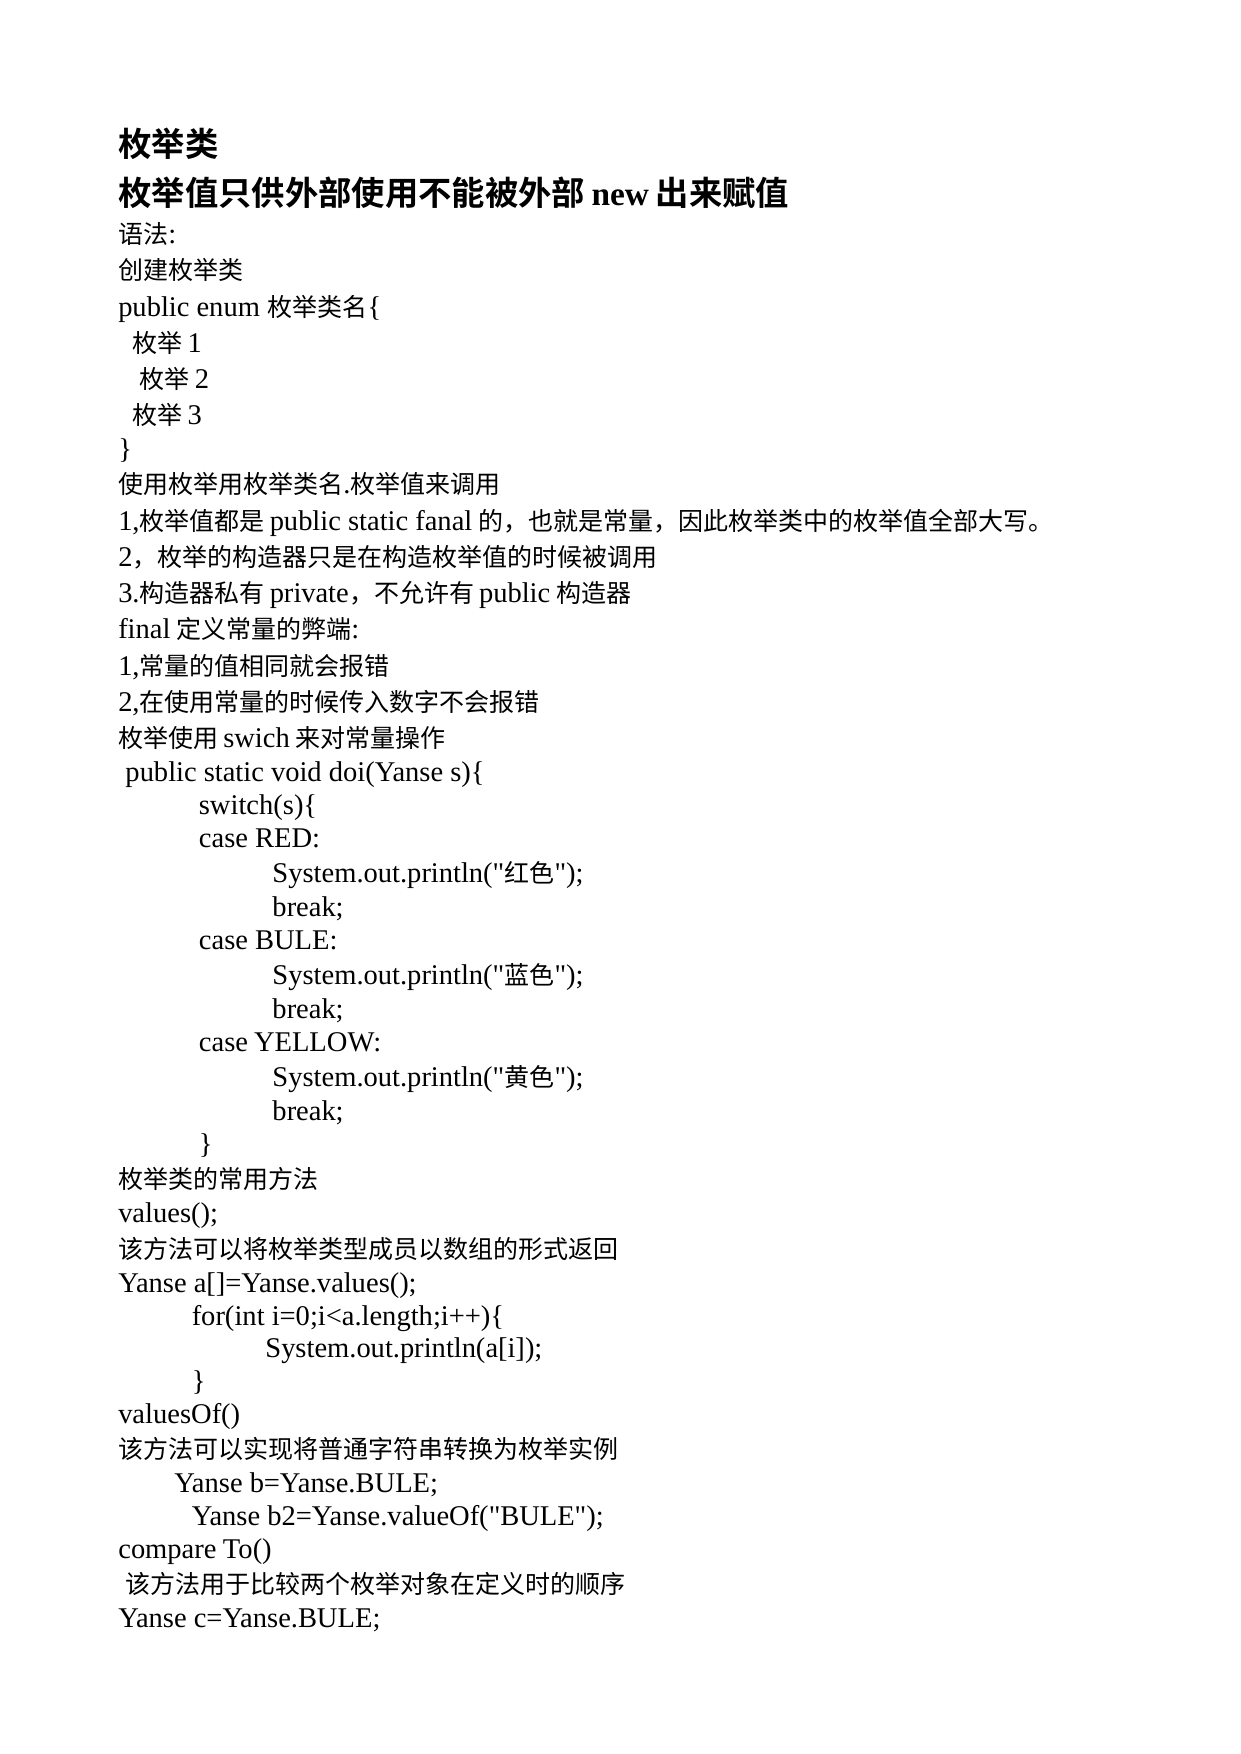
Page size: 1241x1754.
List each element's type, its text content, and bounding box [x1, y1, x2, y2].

text 枚举2 [118, 359, 1122, 396]
text final定义常量的弊端: [118, 610, 1122, 646]
text 枚举1 [118, 323, 1122, 359]
text switch(s){ [118, 788, 1122, 821]
text 枚举类的常用方法 [118, 1160, 1122, 1196]
text 枚举3 [118, 396, 1122, 432]
text 枚举值只供外部使用不能被外部new出来赋值 [118, 166, 1122, 214]
text public enum 枚举类名{ [118, 287, 1122, 323]
text Yanse b2=Yanse.valueOf("BULE"); [118, 1499, 1122, 1532]
text case RED: [118, 821, 1122, 854]
text System.out.println("蓝色"); [118, 956, 1122, 992]
text } [118, 1364, 1122, 1397]
text 3.构造器私有private，不允许有public构造器 [118, 574, 1122, 610]
text 该方法可以实现将普通字符串转换为枚举实例 [118, 1430, 1122, 1466]
text 该方法可以将枚举类型成员以数组的形式返回 [118, 1229, 1122, 1265]
text 1,枚举值都是public static fanal的，也就是常量，因此枚举类中的枚举值全部大写。 [118, 501, 1122, 537]
text 创建枚举类 [118, 251, 1122, 287]
text break; [118, 1094, 1122, 1127]
text break; [118, 992, 1122, 1025]
text break; [118, 890, 1122, 923]
text Yanse b=Yanse.BULE; [118, 1466, 1122, 1499]
text 枚举使用swich来对常量操作 [118, 719, 1122, 755]
text case YELLOW: [118, 1025, 1122, 1058]
text 2,在使用常量的时候传入数字不会报错 [118, 682, 1122, 719]
text Yanse c=Yanse.BULE; [118, 1601, 1122, 1634]
text for(int i=0;i<a.length;i++){ [118, 1298, 1122, 1331]
text 枚举类 [118, 118, 1122, 166]
text } [118, 1127, 1122, 1160]
text System.out.println("黄色"); [118, 1058, 1122, 1094]
text } [118, 432, 1122, 465]
text 语法: [118, 214, 1122, 251]
text compare To() [118, 1532, 1122, 1565]
text 该方法用于比较两个枚举对象在定义时的顺序 [118, 1565, 1122, 1601]
text Yanse a[]=Yanse.values(); [118, 1265, 1122, 1298]
text System.out.println("红色"); [118, 854, 1122, 890]
text valuesOf() [118, 1397, 1122, 1430]
text 2，枚举的构造器只是在构造枚举值的时候被调用 [118, 537, 1122, 574]
text 使用枚举用枚举类名.枚举值来调用 [118, 465, 1122, 501]
text values(); [118, 1196, 1122, 1229]
text 1,常量的值相同就会报错 [118, 646, 1122, 682]
text System.out.println(a[i]); [118, 1331, 1122, 1364]
text case BULE: [118, 923, 1122, 956]
text public static void doi(Yanse s){ [118, 755, 1122, 788]
